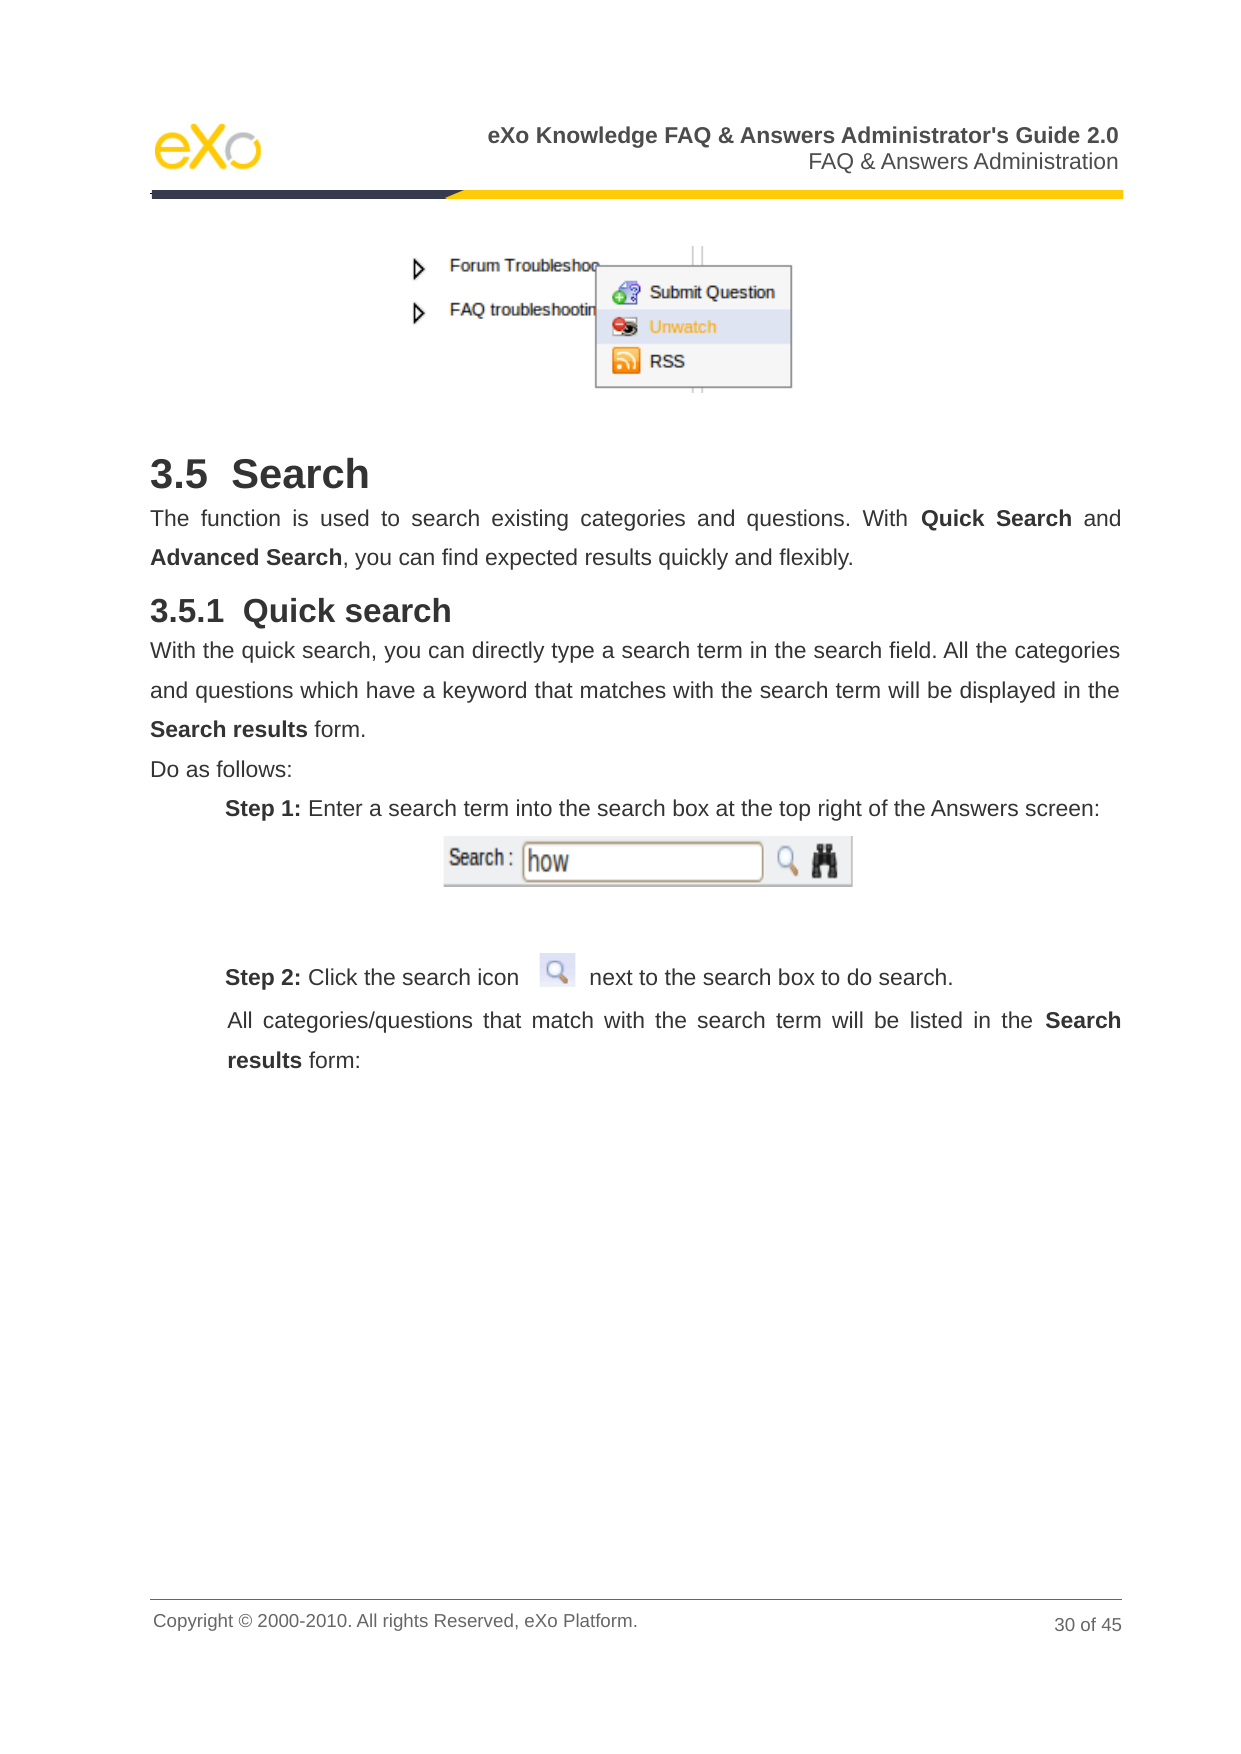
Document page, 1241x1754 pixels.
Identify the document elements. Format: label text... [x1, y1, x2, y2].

subtitle Quick search [150, 591, 1122, 629]
subtitle Search [150, 449, 1122, 497]
picture [155, 123, 262, 170]
list All categories/questions that match with the search term will be listed in the Search results form: [189, 1007, 1122, 1073]
text The function is used to search existing categories and questions. With Quick Search and Advanced Search, you can find expected results quickly and flexibly. [150, 505, 1122, 571]
list Step 2: Click the search icon next to the search box to do search. [187, 946, 1122, 994]
text Do as follows: [150, 756, 1122, 782]
picture [151, 190, 1124, 199]
picture [400, 246, 797, 393]
text With the quick search, you can directly type a search term in the search field. All the categories and questions which have a keyword that matches with the search term will be displayed in the Search results form. [150, 637, 1122, 742]
picture [539, 953, 576, 987]
picture [443, 836, 853, 887]
list Step 1: Enter a search term into the search box at the top right of the Answers screen: [187, 795, 1122, 821]
